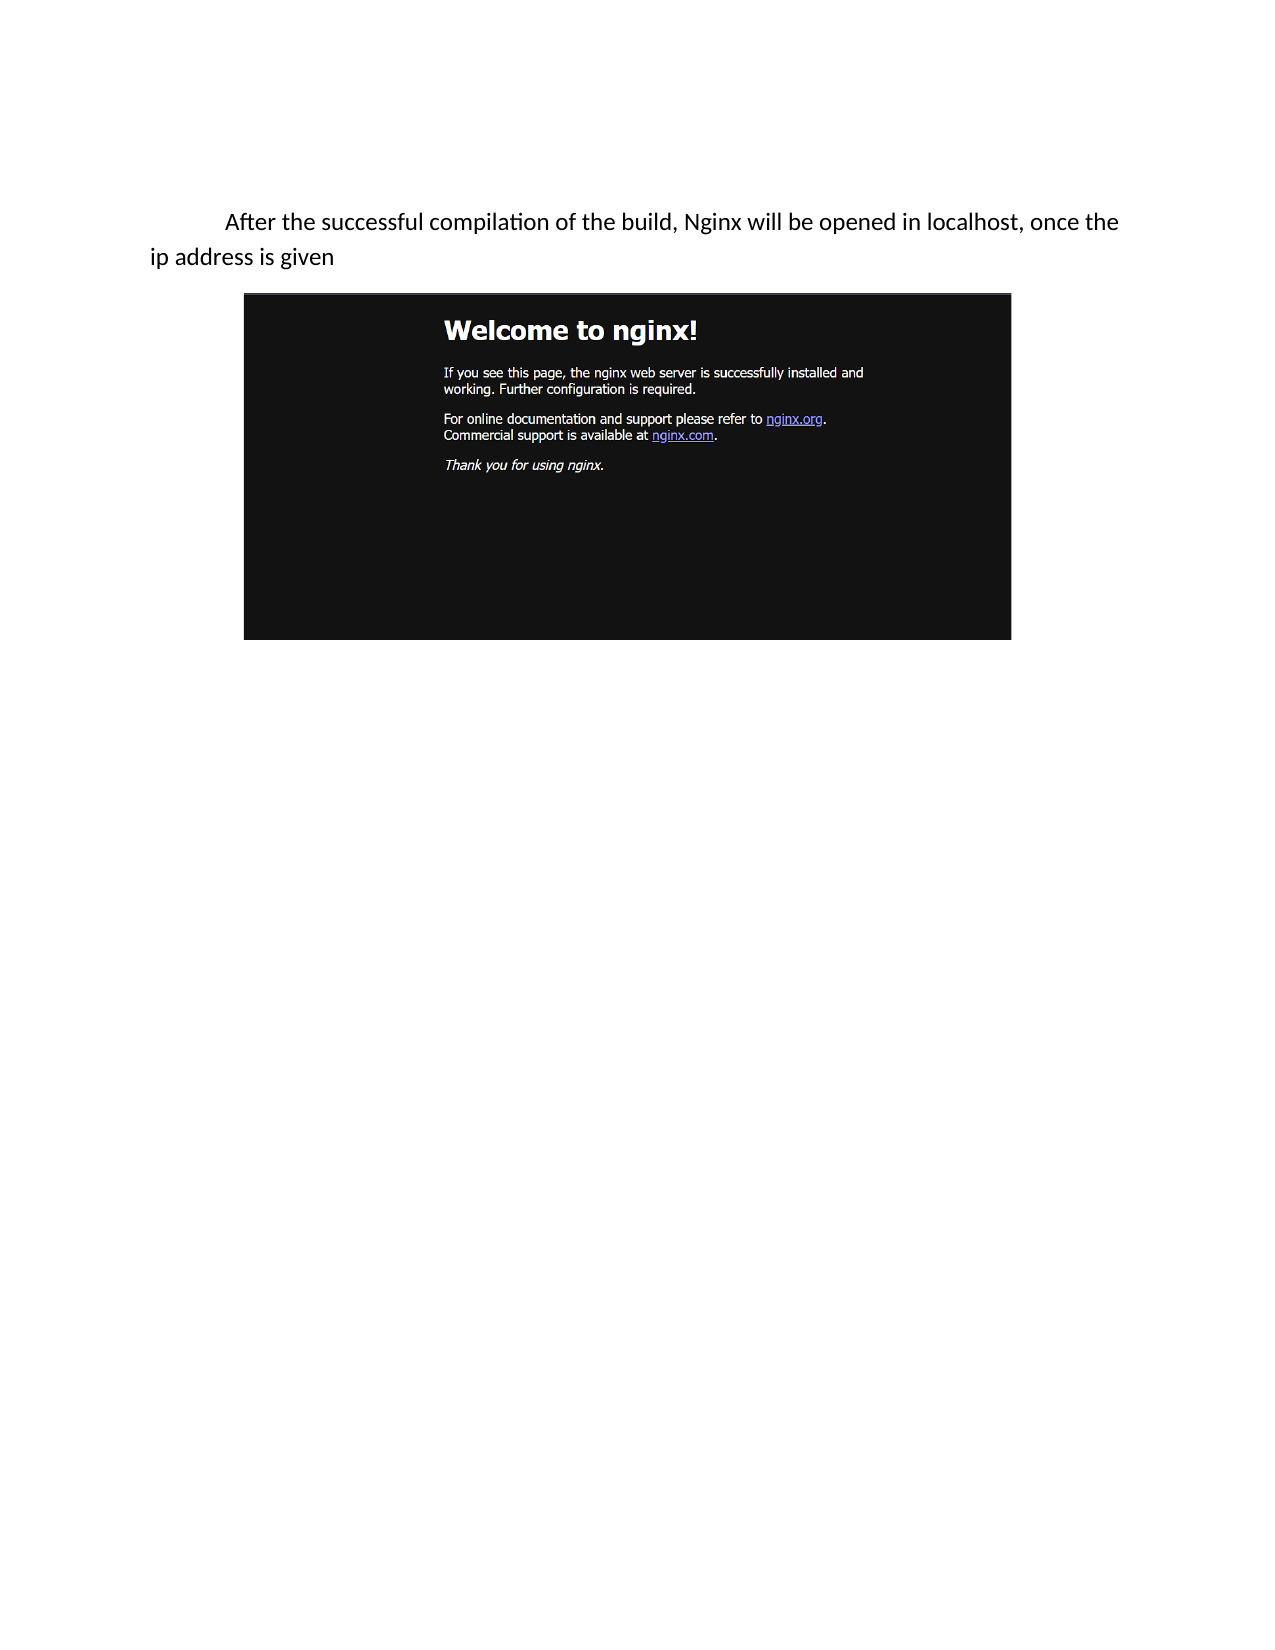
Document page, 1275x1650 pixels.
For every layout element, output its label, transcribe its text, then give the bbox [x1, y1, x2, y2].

text After the successful compilation of the build, Nginx will be opened in localhost, once the ip address is given [150, 206, 1125, 272]
picture [243, 293, 1012, 640]
